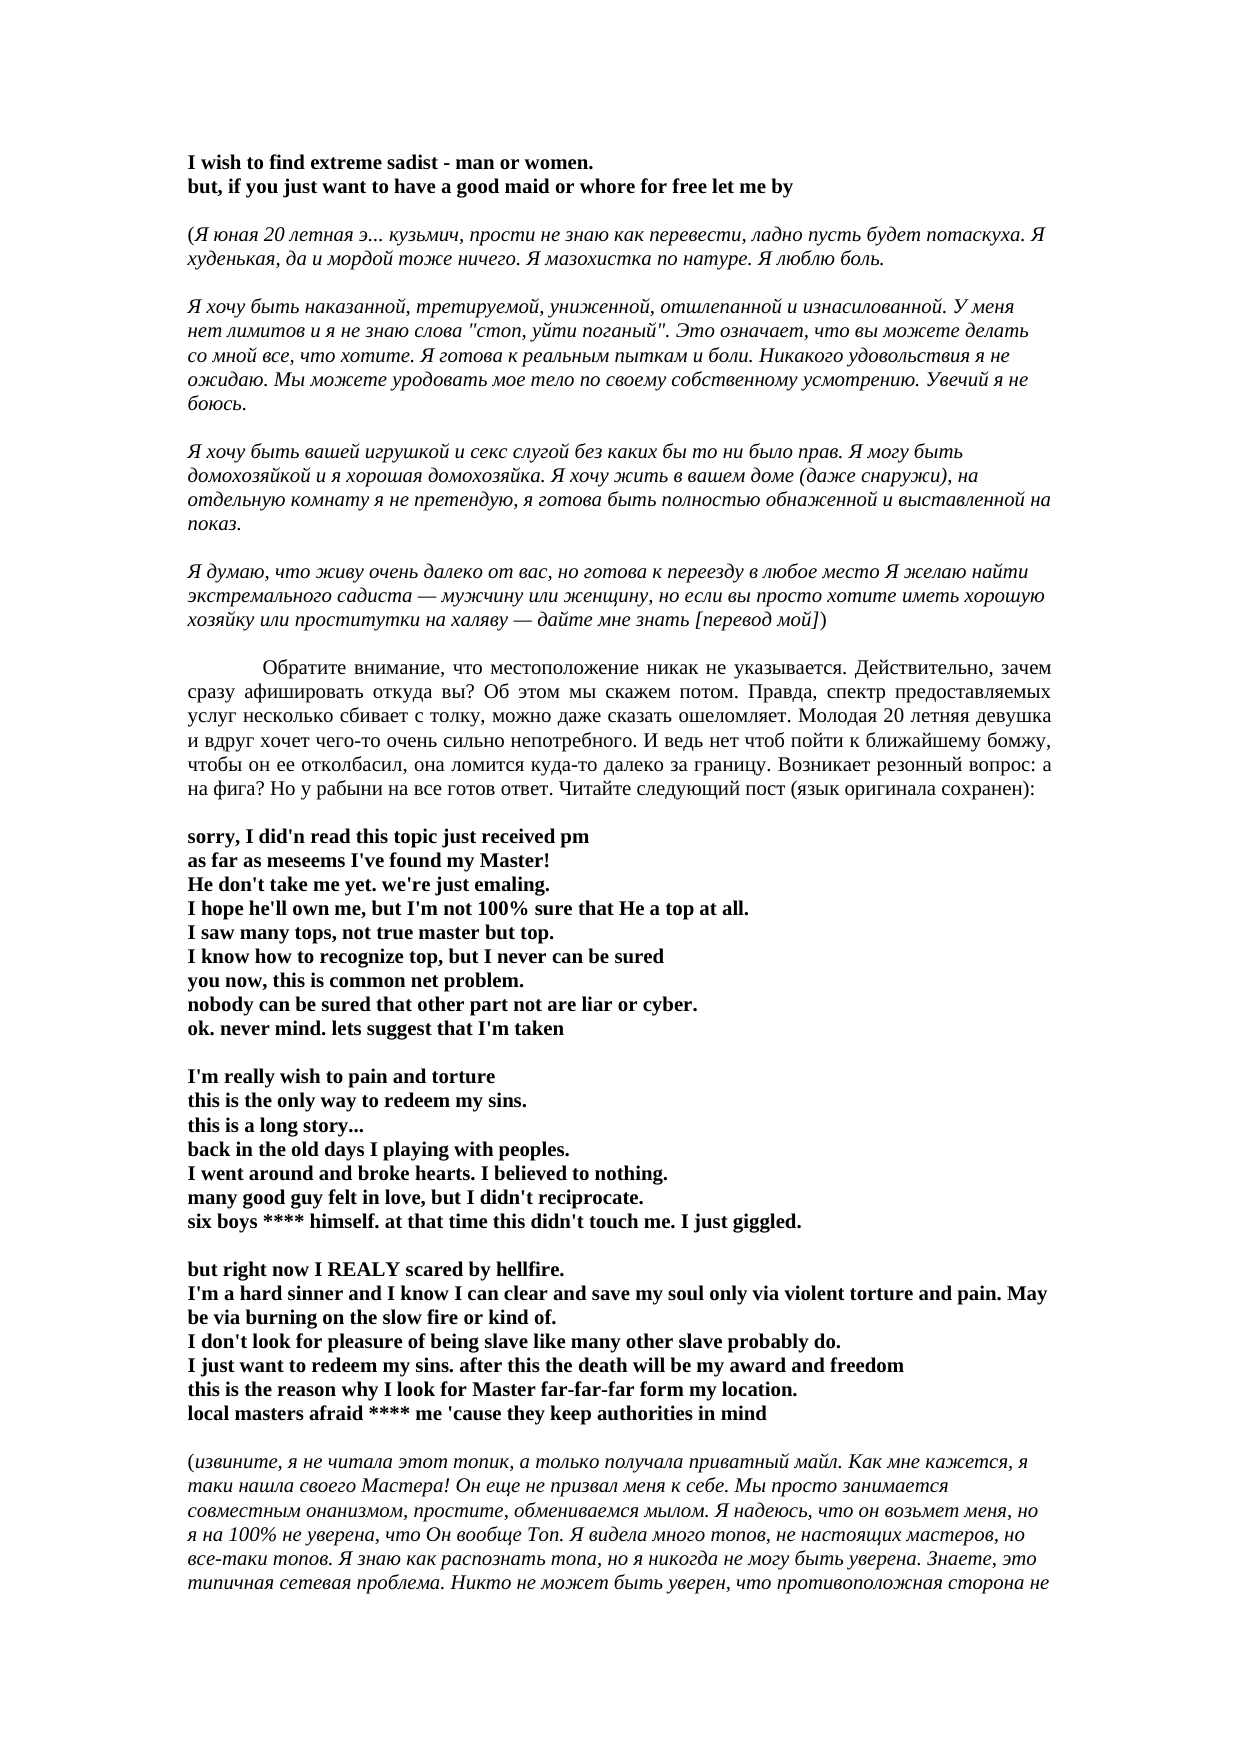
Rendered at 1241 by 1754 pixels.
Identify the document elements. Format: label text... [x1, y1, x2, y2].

text I'm really wish to pain and torture [187, 1064, 1053, 1088]
text this is a long story... [187, 1112, 1053, 1137]
text sorry, I did'n read this topic just received pm [187, 824, 1053, 848]
text you now, this is common net problem. [187, 968, 1053, 992]
text I saw many tops, not true master but top. [187, 920, 1053, 944]
text I'm a hard sinner and I know I can clear and save my soul only via violent torture and pain. May be via burning on the slow fire or kind of. [187, 1281, 1053, 1329]
text I know how to recognize top, but I never can be sured [187, 944, 1053, 968]
text I wish to find extreme sadist - man or women. [187, 150, 1053, 174]
text I just want to redeem my sins. after this the death will be my award and freedom [187, 1353, 1053, 1377]
text I don't look for pleasure of being slave like many other slave probably do. [187, 1329, 1053, 1353]
text Я хочу быть наказанной, третируемой, униженной, отшлепанной и изнасилованной. У меня нет лимитов и я не знаю слова "стоп, уйти поганый". Это означает, что вы можете делать со мной все, что хотите. Я готова к реальным пыткам и боли. Никакого удовольствия я не ожидаю. Мы можете уродовать мое тело по своему собственному усмотрению. Увечий я не боюсь. [187, 294, 1053, 415]
text back in the old days I playing with peoples. [187, 1137, 1053, 1161]
text Я думаю, что живу очень далеко от вас, но готова к переезду в любое место Я желаю найти экстремального садиста — мужчину или женщину, но если вы просто хотите иметь хорошую хозяйку или проститутки на халяву — дайте мне знать [перевод мой]) [187, 559, 1053, 631]
text but right now I REALY scared by hellfire. [187, 1257, 1053, 1281]
text local masters afraid **** me 'cause they keep authorities in mind [187, 1401, 1053, 1425]
text (Я юная 20 летная э... кузьмич, прости не знаю как перевести, ладно пусть будет потаскуха. Я худенькая, да и мордой тоже ничего. Я мазохистка по натуре. Я люблю боль. [187, 222, 1053, 270]
text nobody can be sured that other part not are liar or cyber. [187, 992, 1053, 1016]
text (извините, я не читала этот топик, а только получала приватный майл. Как мне кажется, я таки нашла своего Мастера! Он еще не призвал меня к себе. Мы просто занимается совместным онанизмом, простите, обмениваемся мылом. Я надеюсь, что он возьмет меня, но я на 100% не уверена, что Он вообще Топ. Я видела много топов, не настоящих мастеров, но все-таки топов. Я знаю как распознать топа, но я никогда не могу быть уверена. Знаете, это типичная сетевая проблема. Никто не может быть уверен, что противоположная сторона не [187, 1449, 1053, 1594]
text I hope he'll own me, but I'm not 100% sure that He a top at all. [187, 896, 1053, 920]
text ok. never mind. lets suggest that I'm taken [187, 1016, 1053, 1040]
text as far as meseems I've found my Master! [187, 848, 1053, 872]
text Обратите внимание, что местоположение никак не указывается. Действительно, зачем сразу афишировать откуда вы? Об этом мы скажем потом. Правда, спектр предоставляемых услуг несколько сбивает с толку, можно даже сказать ошеломляет. Молодая 20 летняя девушка и вдруг хочет чего-то очень сильно непотребного. И ведь нет чтоб пойти к ближайшему бомжу, чтобы он ее отколбасил, она ломится куда-то далеко за границу. Возникает резонный вопрос: а на фига? Но у рабыни на все готов ответ. Читайте следующий пост (язык оригинала сохранен): [187, 655, 1053, 800]
text but, if you just want to have a good maid or whore for free let me by [187, 174, 1053, 198]
text I went around and broke hearts. I believed to nothing. [187, 1161, 1053, 1185]
text He don't take me yet. we're just emaling. [187, 872, 1053, 896]
text six boys **** himself. at that time this didn't touch me. I just giggled. [187, 1209, 1053, 1233]
text this is the only way to redeem my sins. [187, 1088, 1053, 1112]
text Я хочу быть вашей игрушкой и секс слугой без каких бы то ни было прав. Я могу быть домохозяйкой и я хорошая домохозяйка. Я хочу жить в вашем доме (даже снаружи), на отдельную комнату я не претендую, я готова быть полностью обнаженной и выставленной на показ. [187, 439, 1053, 535]
text this is the reason why I look for Master far-far-far form my location. [187, 1377, 1053, 1401]
text many good guy felt in love, but I didn't reciprocate. [187, 1185, 1053, 1209]
